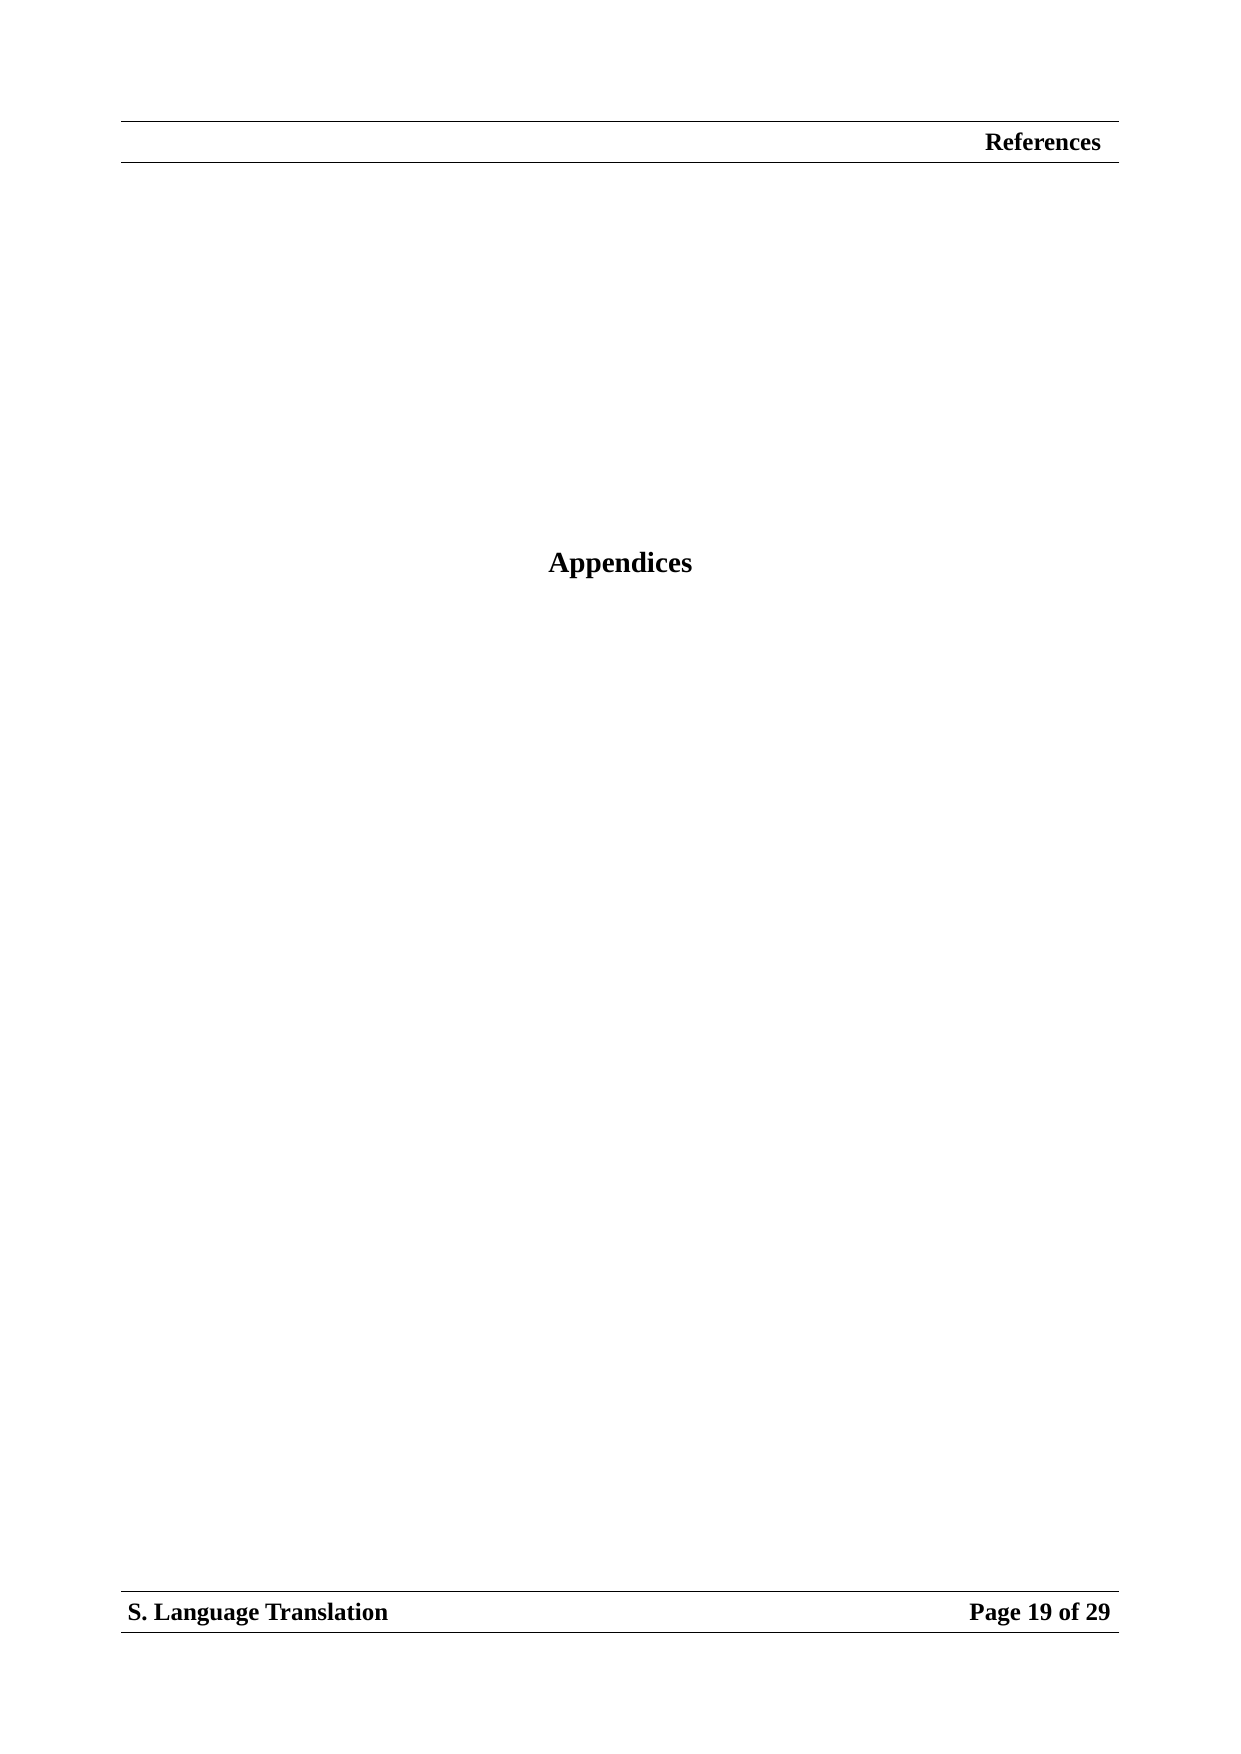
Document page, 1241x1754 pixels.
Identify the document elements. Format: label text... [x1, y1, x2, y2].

subtitle Appendices [121, 542, 1119, 578]
